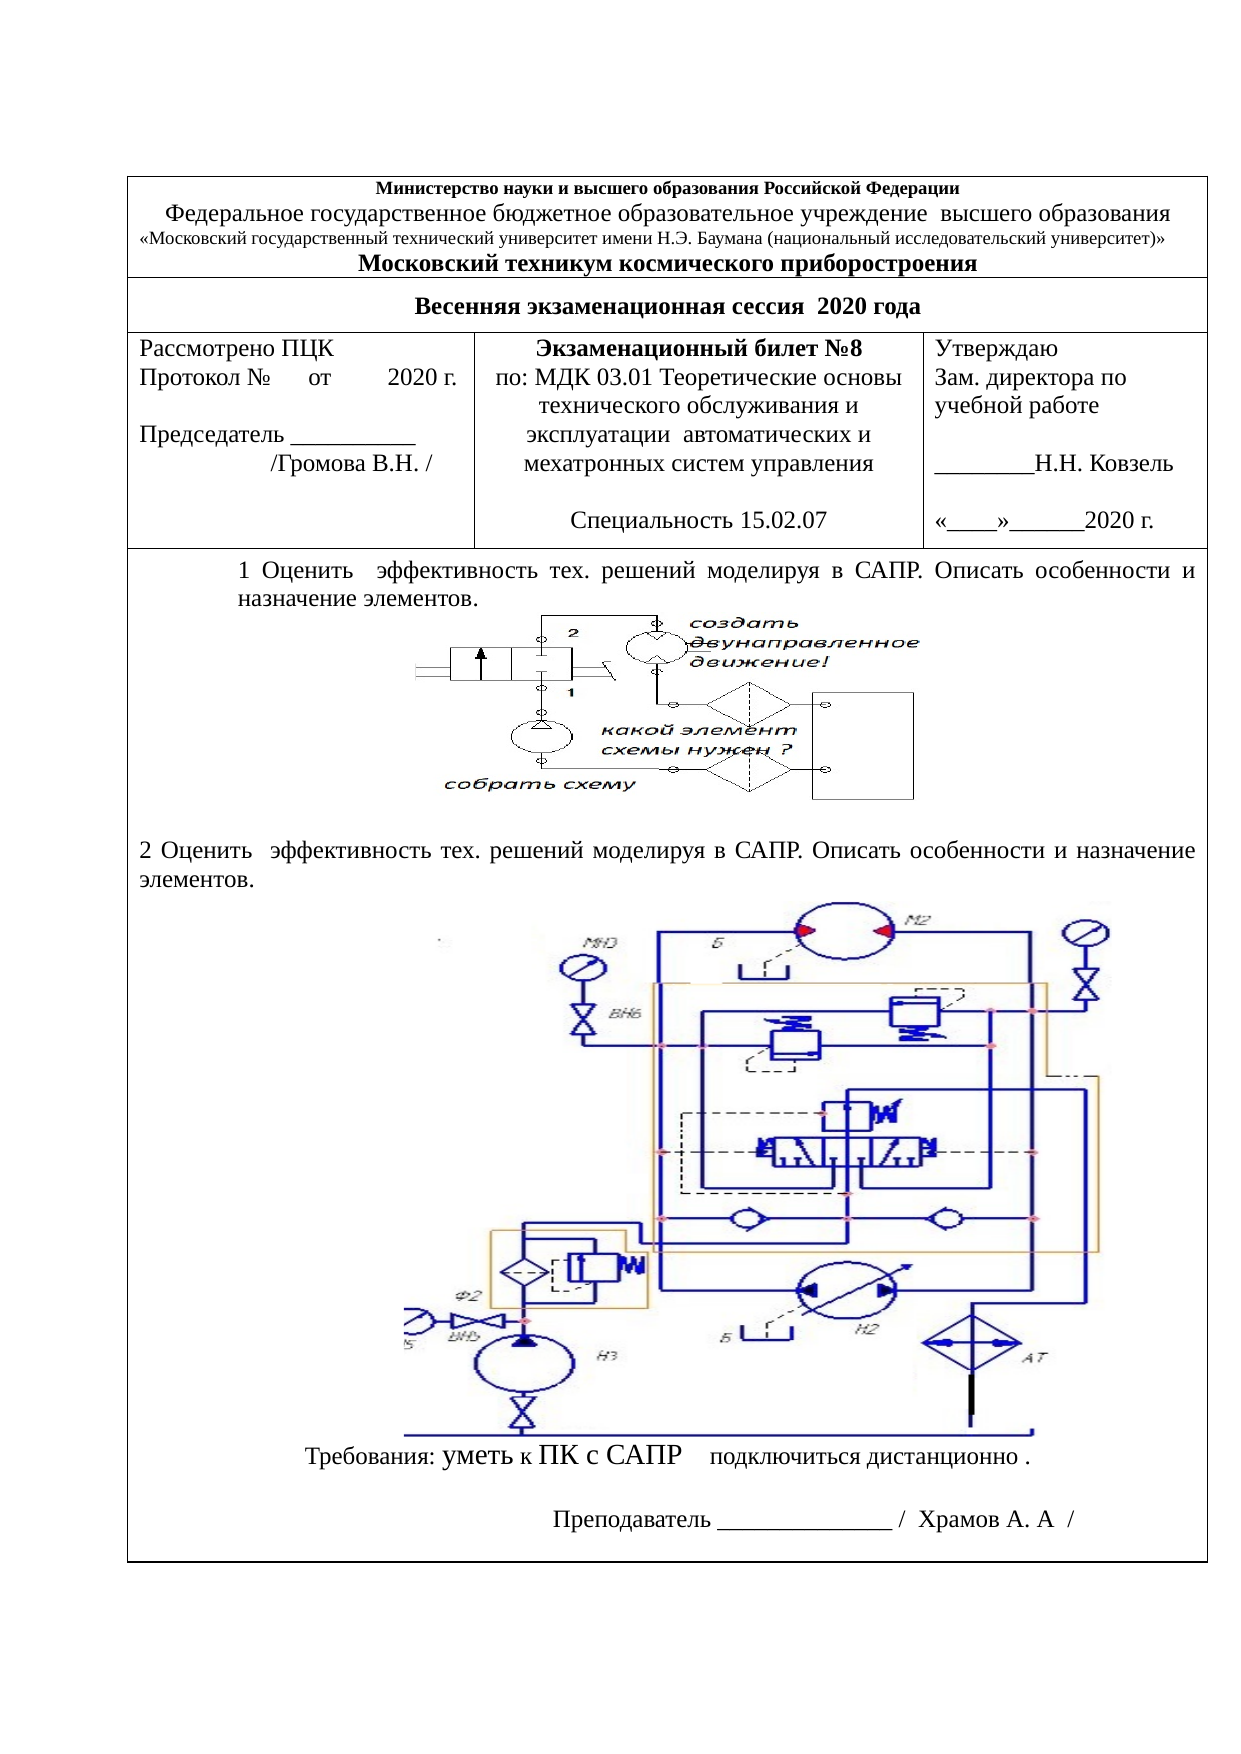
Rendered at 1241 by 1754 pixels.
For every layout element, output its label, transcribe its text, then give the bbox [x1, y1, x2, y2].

table_header Министерство науки и высшего образования Российской Федерации Федеральное государственное бюджетное образовательное учреждение высшего образования «Московский государственный технический университет имени Н.Э. Баумана (национальный исследовательский университет)» Московский техникум космического приборостроения [128, 177, 1207, 277]
table_cell Утверждаю Зам. директора по учебной работе ________Н.Н. Ковзель «____»______2020 г. [924, 333, 1207, 547]
table_cell Рассмотрено ПЦК Протокол № от 2020 г. Председатель __________ /Громова В.Н. / [128, 333, 474, 547]
table_cell Весенняя экзаменационная сессия 2020 года [128, 278, 1207, 332]
table_cell Экзаменационный билет №8 по: МДК 03.01 Теоретические основы технического обслуживания и эксплуатации автоматических и мехатронных систем управления Специальность 15.02.07 [475, 333, 923, 547]
table_cell 1 Оценить эффективность тех. решений моделируя в САПР. Описать особенности и назначение элементов. 2 Оценить эффективность тех. решений моделируя в САПР. Описать особенности и назначение элементов. Требования: уметь к ПК с САПР подключиться дистанционно . Преподаватель ______________ / Храмов А. А / [128, 549, 1207, 1561]
